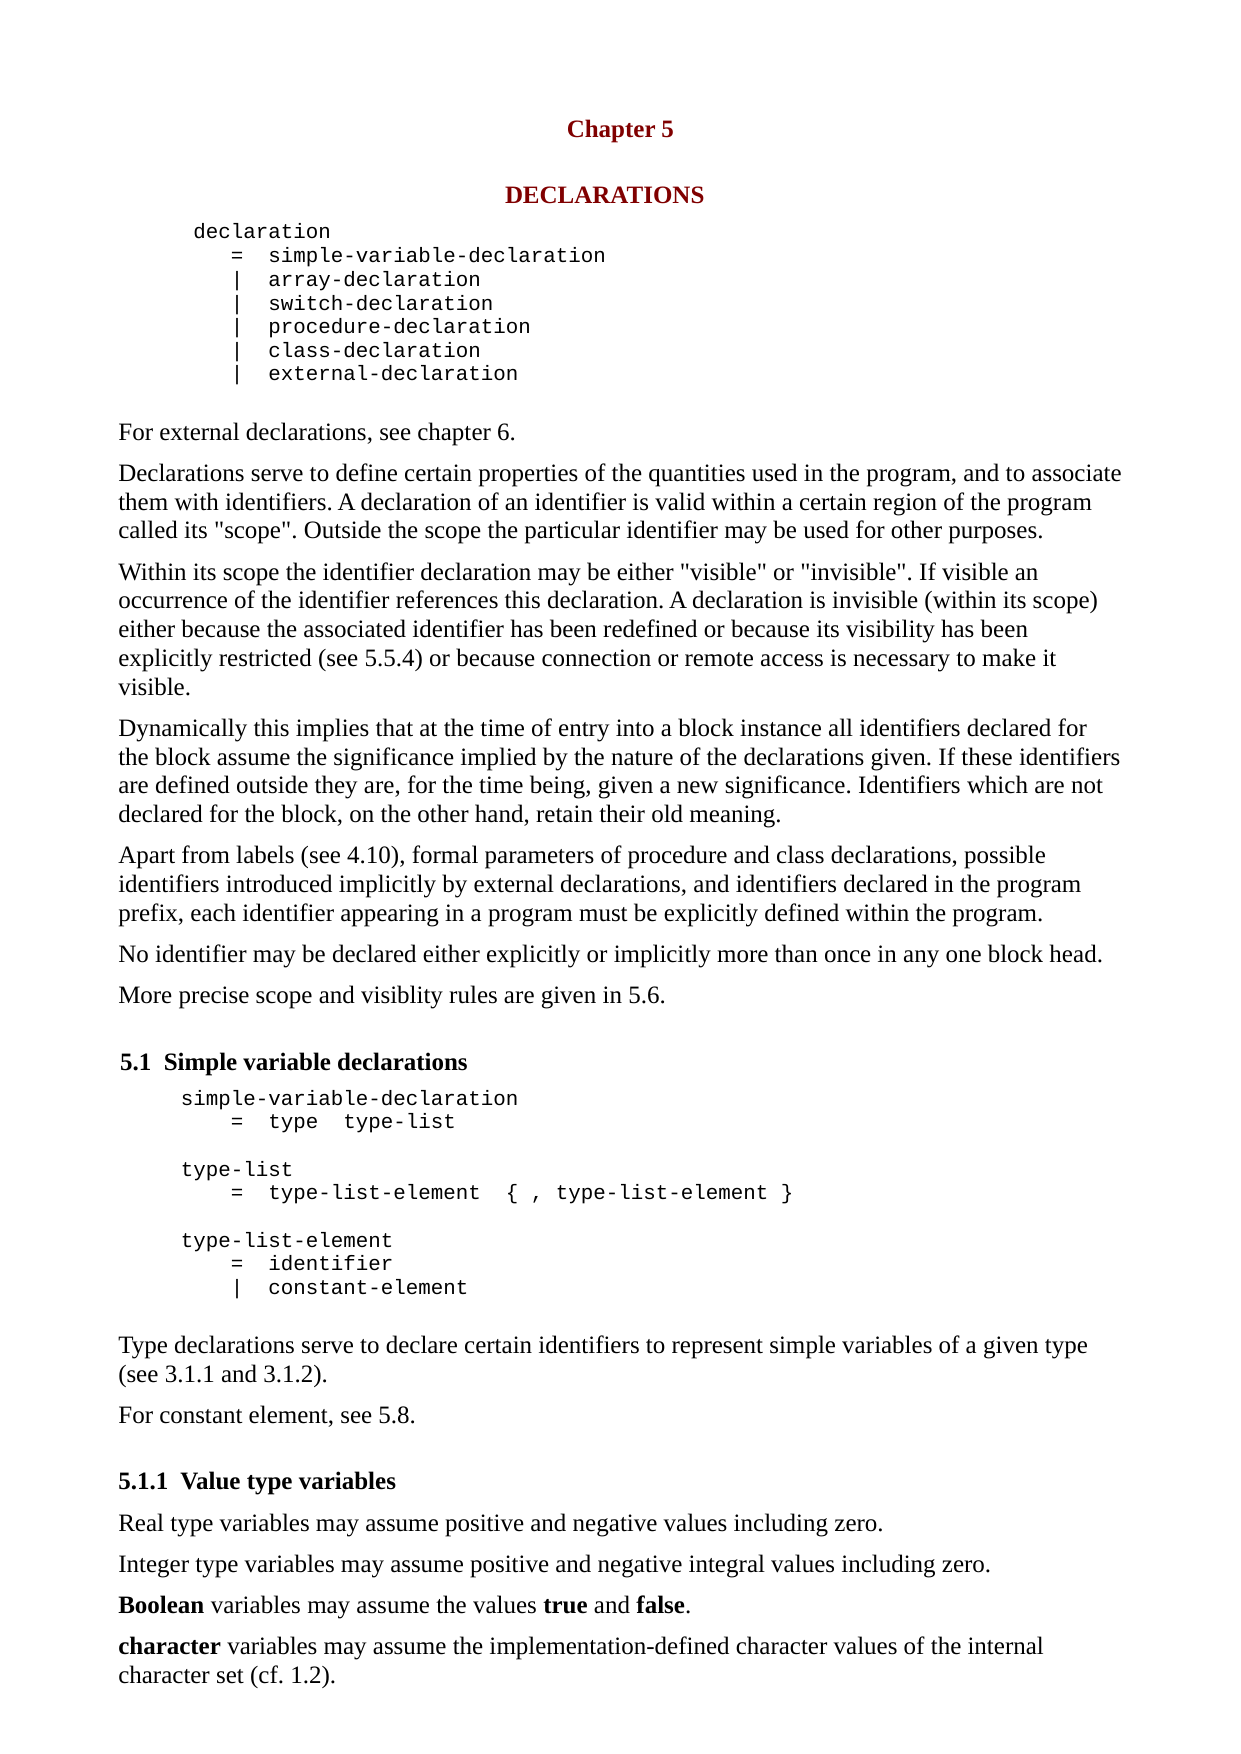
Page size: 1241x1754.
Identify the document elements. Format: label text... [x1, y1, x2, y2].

text For external declarations, see chapter 6. [118, 417, 1122, 445]
text declaration [118, 222, 1122, 245]
text = type-list-element { , type-list-element } [118, 1182, 1122, 1206]
text type-list-element [118, 1230, 1122, 1253]
subtitle Chapter 5 [118, 114, 1122, 143]
text = simple-variable-declaration [118, 245, 1122, 269]
text Within its scope the identifier declaration may be either "visible" or "invisible". If visible an occurrence of the identifier references this declaration. A declaration is invisible (within its scope) either because the associated identifier has been redefined or because its visibility has been explicitly restricted (see 5.5.4) or because connection or remote access is necessary to make it visible. [118, 557, 1122, 700]
text Integer type variables may assume positive and negative integral values including zero. [118, 1549, 1122, 1578]
text Apart from labels (see 4.10), formal parameters of procedure and class declarations, possible identifiers introduced implicitly by external declarations, and identifiers declared in the program prefix, each identifier appearing in a program must be explicitly defined within the program. [118, 840, 1122, 927]
text type-list [118, 1159, 1122, 1182]
text | constant-element [118, 1277, 1122, 1301]
text | procedure-declaration [118, 316, 1122, 340]
text Boolean variables may assume the values true and false. [118, 1590, 1122, 1619]
text More precise scope and visiblity rules are given in 5.6. [118, 980, 1122, 1009]
text character variables may assume the implementation-defined character values of the internal character set (cf. 1.2). [118, 1631, 1122, 1689]
text No identifier may be declared either explicitly or implicitly more than once in any one block head. [118, 939, 1122, 968]
text simple-variable-declaration [118, 1088, 1122, 1111]
subtitle 5.1 Simple variable declarations [120, 1047, 1122, 1075]
text Declarations serve to define certain properties of the quantities used in the program, and to associate them with identifiers. A declaration of an identifier is valid within a certain region of the program called its "scope". Outside the scope the particular identifier may be used for other purposes. [118, 458, 1122, 544]
text | array-declaration [118, 269, 1122, 292]
text Dynamically this implies that at the time of entry into a block instance all identifiers declared for the block assume the significance implied by the nature of the declarations given. If these identifiers are defined outside they are, for the time being, given a new significance. Identifiers which are not declared for the block, on the other hand, retain their old meaning. [118, 713, 1122, 828]
text | external-declaration [118, 363, 1122, 387]
subtitle DECLARATIONS [118, 180, 1122, 209]
text = identifier [118, 1253, 1122, 1277]
text For constant element, see 5.8. [118, 1400, 1122, 1429]
text Type declarations serve to declare certain identifiers to represent simple variables of a given type (see 3.1.1 and 3.1.2). [118, 1330, 1122, 1388]
text Real type variables may assume positive and negative values including zero. [118, 1508, 1122, 1536]
subtitle 5.1.1 Value type variables [118, 1466, 1122, 1495]
text | switch-declaration [118, 292, 1122, 316]
text = type type-list [118, 1111, 1122, 1135]
text | class-declaration [118, 340, 1122, 363]
